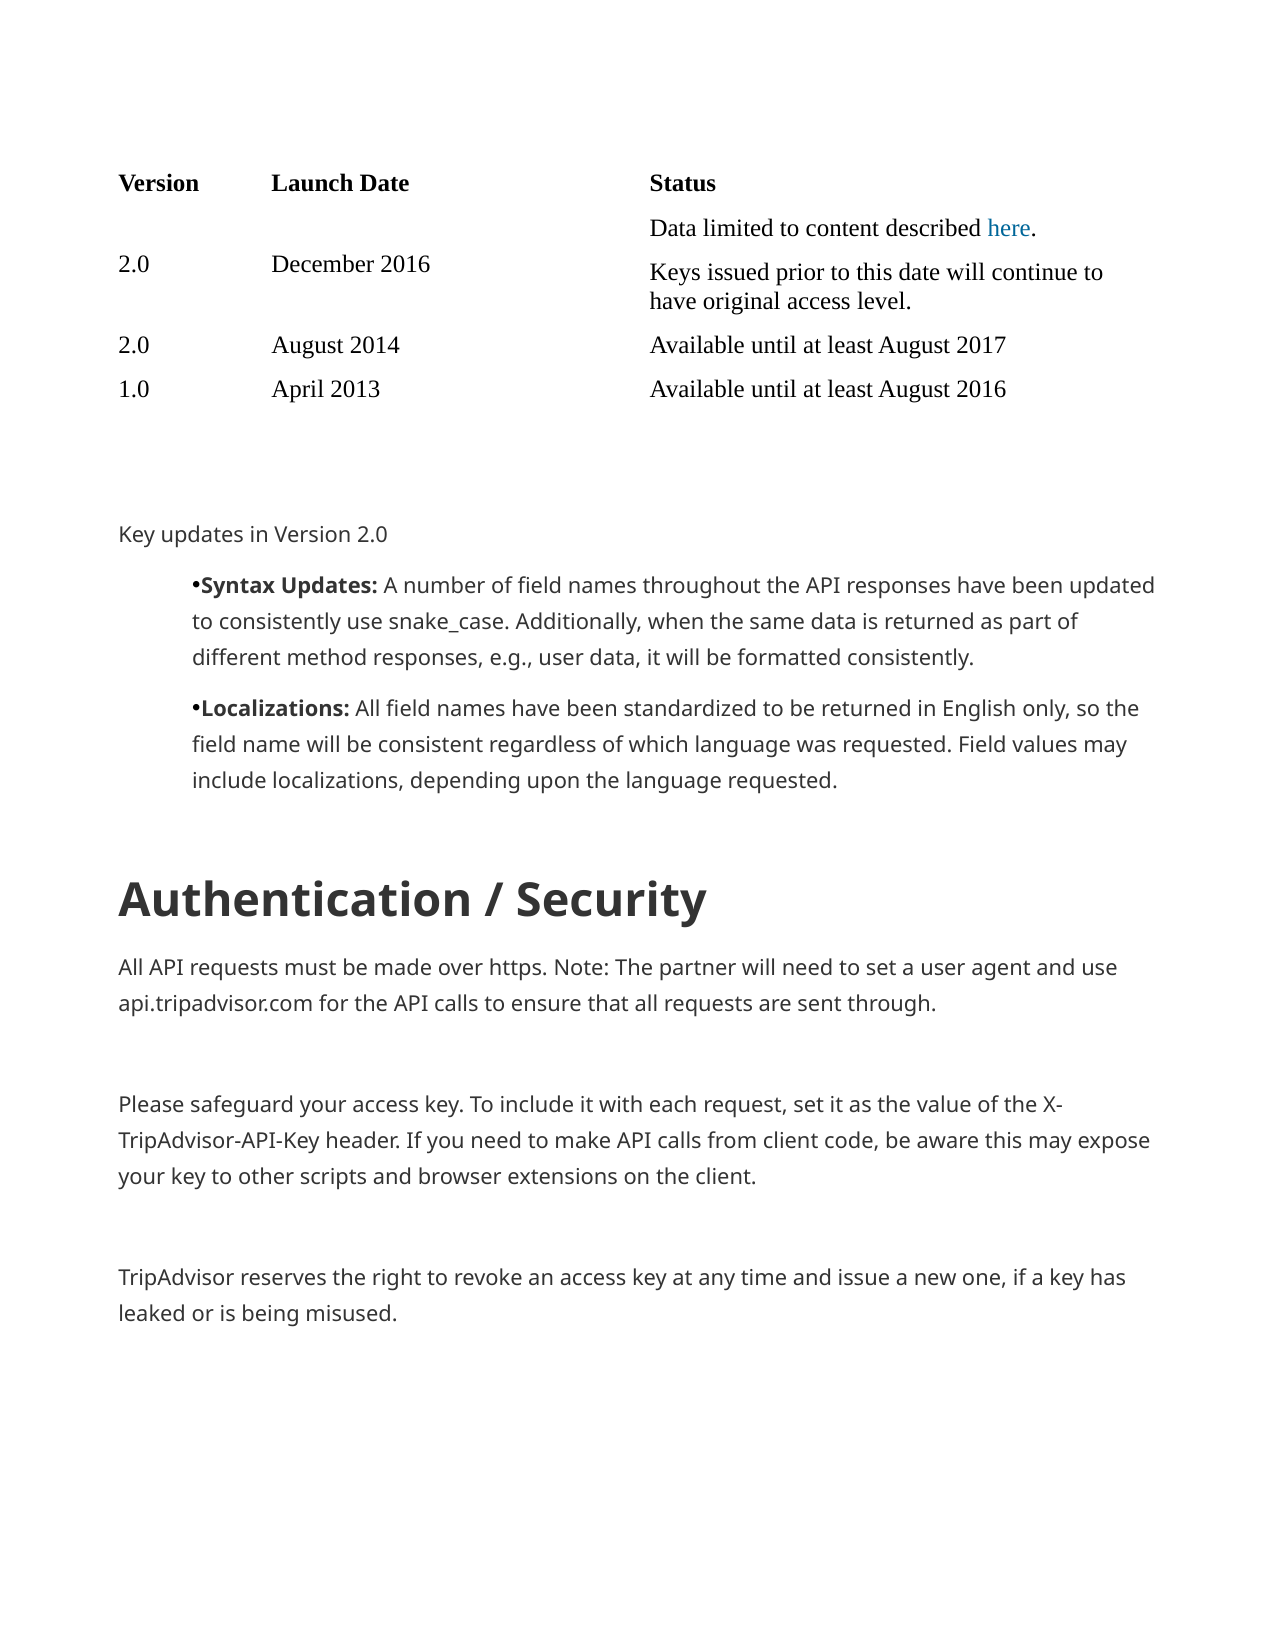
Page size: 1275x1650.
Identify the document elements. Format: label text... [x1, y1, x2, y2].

table_cell 2.0 [118, 213, 271, 330]
text Please safeguard your access key. To include it with each request, set it as the value of the X-TripAdvisor-API-Key header. If you need to make API calls from client code, be aware this may expose your key to other scripts and browser extensions on the client. [118, 1089, 1157, 1190]
table_cell Available until at least August 2017 [649, 330, 1126, 374]
subtitle Authentication / Security [118, 866, 1157, 930]
table_cell April 2013 [271, 375, 649, 419]
table_cell August 2014 [271, 330, 649, 374]
table_cell 1.0 [118, 375, 271, 419]
list Syntax Updates: A number of field names throughout the API responses have been updated to consistently use snake_case. Additionally, when the same data is returned as part of different method responses, e.g., user data, it will be formatted consistently. [118, 570, 1157, 672]
table_cell Available until at least August 2016 [649, 375, 1126, 419]
table_cell December 2016 [271, 213, 649, 330]
table_header Version [118, 168, 271, 213]
table_header Status [649, 168, 1126, 213]
table_cell Data limited to content described here. Keys issued prior to this date will continue to have original access level. [649, 213, 1126, 330]
text TripAdvisor reserves the right to revoke an access key at any time and issue a new one, if a key has leaked or is being misused. [118, 1262, 1157, 1328]
text Key updates in Version 2.0 [118, 519, 1157, 549]
table_header Launch Date [271, 168, 649, 213]
table_cell 2.0 [118, 330, 271, 374]
text All API requests must be made over https. Note: The partner will need to set a user agent and use api.tripadvisor.com for the API calls to ensure that all requests are sent through. [118, 952, 1157, 1017]
list Localizations: All field names have been standardized to be returned in English only, so the field name will be consistent regardless of which language was requested. Field values may include localizations, depending upon the language requested. [118, 693, 1157, 794]
